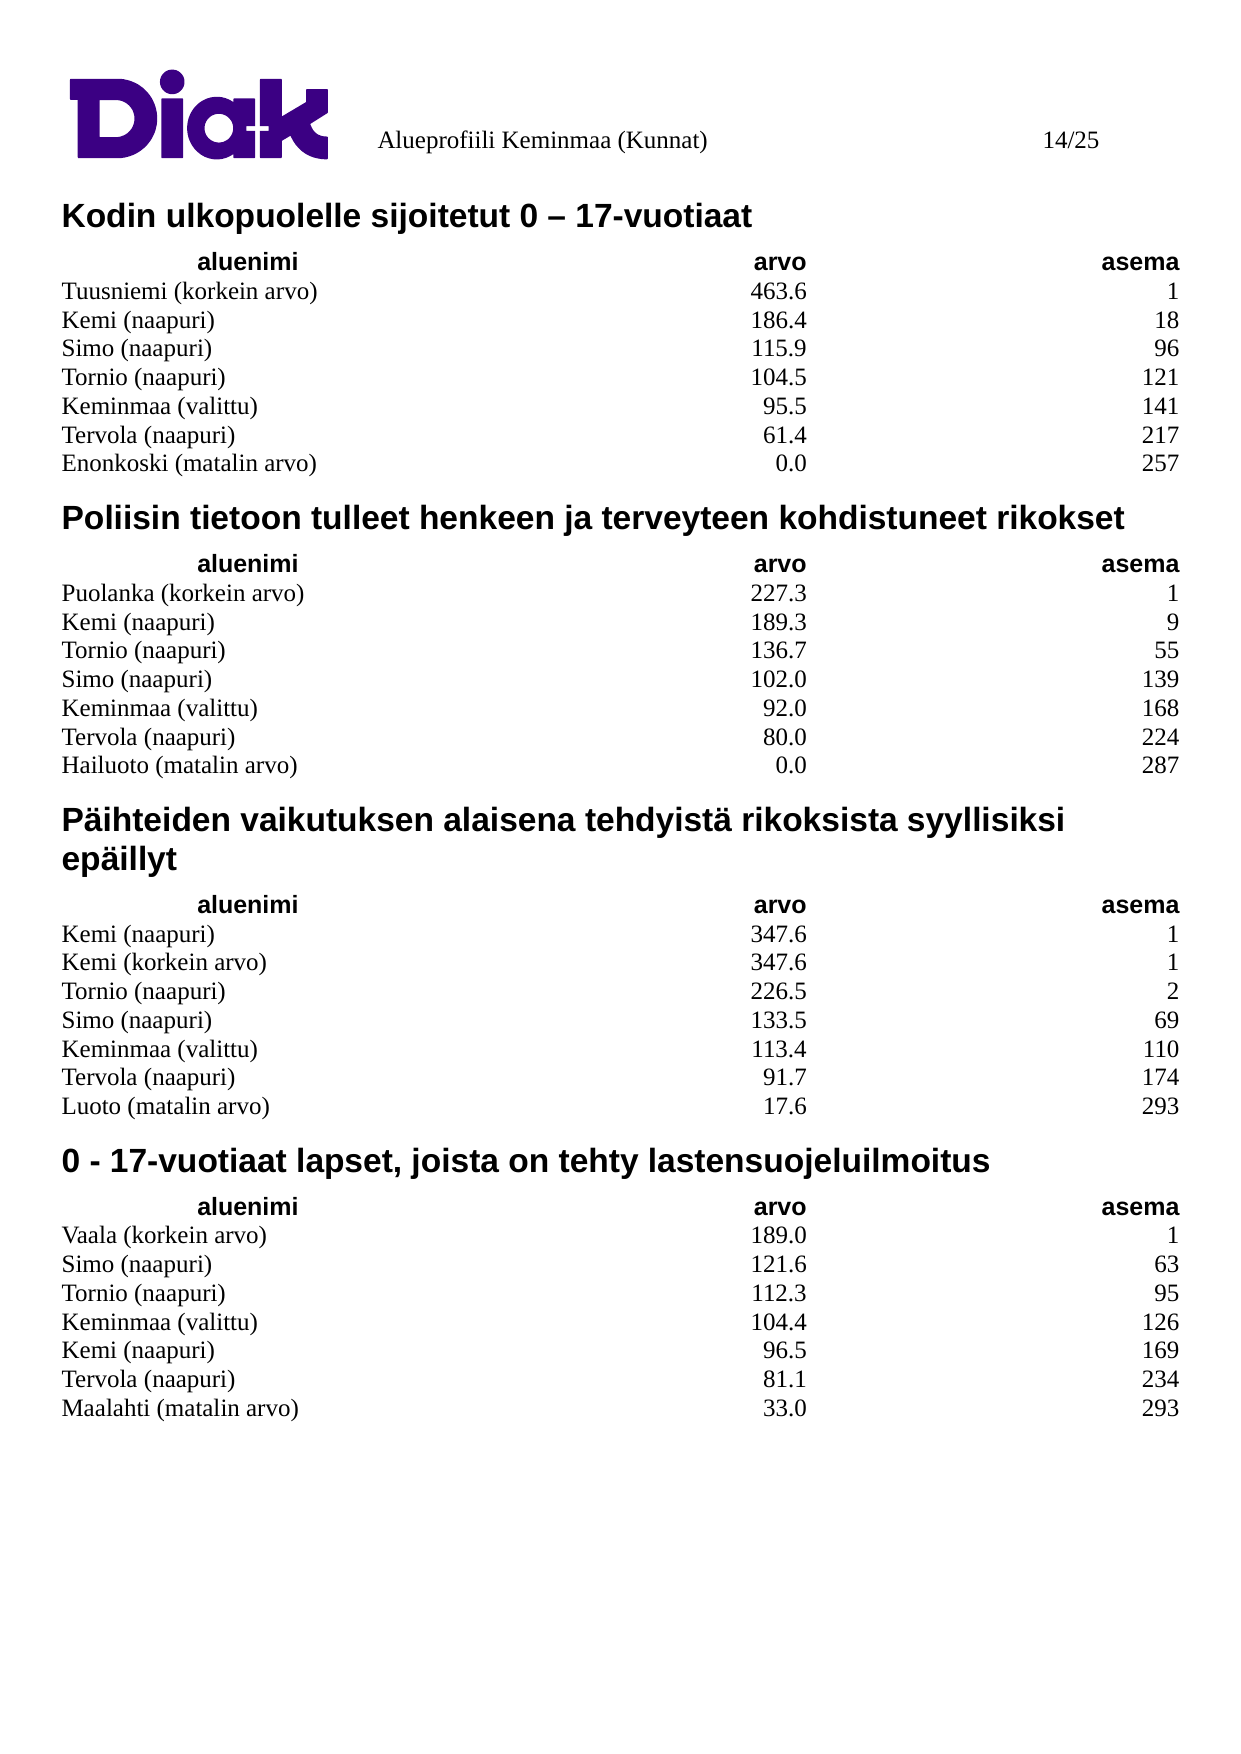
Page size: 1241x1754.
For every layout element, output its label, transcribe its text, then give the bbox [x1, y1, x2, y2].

table_header aluenimi [61, 247, 434, 276]
table_cell 55 [806, 636, 1179, 664]
table_cell 174 [806, 1063, 1179, 1091]
table_cell Luoto (matalin arvo) [61, 1091, 434, 1120]
table_cell Simo (naapuri) [61, 1249, 434, 1278]
table_cell 169 [806, 1336, 1179, 1364]
table_cell 81.1 [434, 1364, 806, 1393]
table_cell 1 [806, 1221, 1179, 1249]
table_cell 95.5 [434, 391, 806, 420]
table_cell Maalahti (matalin arvo) [61, 1393, 434, 1422]
table_cell 1 [806, 578, 1179, 607]
table_cell Kemi (naapuri) [61, 1336, 434, 1364]
table_cell Keminmaa (valittu) [61, 1034, 434, 1062]
table_cell Keminmaa (valittu) [61, 693, 434, 722]
table_cell Kemi (naapuri) [61, 919, 434, 947]
table_header asema [806, 247, 1179, 276]
table_cell 133.5 [434, 1005, 806, 1034]
table_cell 189.3 [434, 607, 806, 636]
table_cell 17.6 [434, 1091, 806, 1120]
table_cell 234 [806, 1364, 1179, 1393]
table_header arvo [434, 247, 806, 276]
table_cell Keminmaa (valittu) [61, 1307, 434, 1336]
table_cell 189.0 [434, 1221, 806, 1249]
table_cell 104.5 [434, 362, 806, 391]
table_cell 257 [806, 449, 1179, 477]
table_cell 33.0 [434, 1393, 806, 1422]
subtitle 0 - 17-vuotiaat lapset, joista on tehty lastensuojeluilmoitus [61, 1141, 1179, 1179]
table_header arvo [434, 890, 806, 919]
subtitle Poliisin tietoon tulleet henkeen ja terveyteen kohdistuneet rikokset [61, 498, 1179, 537]
table_cell Puolanka (korkein arvo) [61, 578, 434, 607]
table_cell Simo (naapuri) [61, 334, 434, 362]
table_cell 102.0 [434, 664, 806, 693]
table_cell Simo (naapuri) [61, 664, 434, 693]
table_cell 347.6 [434, 919, 806, 947]
table_cell Tervola (naapuri) [61, 722, 434, 751]
table_cell 61.4 [434, 420, 806, 448]
table_header arvo [434, 1192, 806, 1221]
table_cell 0.0 [434, 751, 806, 779]
subtitle Päihteiden vaikutuksen alaisena tehdyistä rikoksista syyllisiksi epäillyt [61, 800, 1179, 877]
table_cell 18 [806, 305, 1179, 333]
table_cell Simo (naapuri) [61, 1005, 434, 1034]
table_cell 1 [806, 276, 1179, 305]
table_cell Tervola (naapuri) [61, 1364, 434, 1393]
table_cell Kemi (korkein arvo) [61, 948, 434, 976]
table_cell 168 [806, 693, 1179, 722]
table_cell 96.5 [434, 1336, 806, 1364]
table_cell 121 [806, 362, 1179, 391]
table_cell Tornio (naapuri) [61, 636, 434, 664]
table_cell 293 [806, 1393, 1179, 1422]
table_cell 287 [806, 751, 1179, 779]
table_cell 226.5 [434, 976, 806, 1005]
table_cell 112.3 [434, 1278, 806, 1307]
table_cell Enonkoski (matalin arvo) [61, 449, 434, 477]
table_cell Tornio (naapuri) [61, 362, 434, 391]
table_cell 96 [806, 334, 1179, 362]
table_cell 69 [806, 1005, 1179, 1034]
table_cell 9 [806, 607, 1179, 636]
table_cell Kemi (naapuri) [61, 305, 434, 333]
table_cell Hailuoto (matalin arvo) [61, 751, 434, 779]
table_cell 63 [806, 1249, 1179, 1278]
table_cell 115.9 [434, 334, 806, 362]
table_cell 126 [806, 1307, 1179, 1336]
table_cell 293 [806, 1091, 1179, 1120]
table_cell 113.4 [434, 1034, 806, 1062]
table_cell 139 [806, 664, 1179, 693]
table_cell 463.6 [434, 276, 806, 305]
table_cell 110 [806, 1034, 1179, 1062]
table_cell 104.4 [434, 1307, 806, 1336]
table_cell 186.4 [434, 305, 806, 333]
table_cell 224 [806, 722, 1179, 751]
table_cell 121.6 [434, 1249, 806, 1278]
table_cell 347.6 [434, 948, 806, 976]
table_cell 1 [806, 919, 1179, 947]
table_cell 2 [806, 976, 1179, 1005]
table_cell Tuusniemi (korkein arvo) [61, 276, 434, 305]
table_cell 92.0 [434, 693, 806, 722]
table_header aluenimi [61, 549, 434, 578]
table_cell 95 [806, 1278, 1179, 1307]
subtitle Kodin ulkopuolelle sijoitetut 0 – 17-vuotiaat [61, 196, 1179, 235]
table_cell 91.7 [434, 1063, 806, 1091]
table_cell 217 [806, 420, 1179, 448]
table_cell Vaala (korkein arvo) [61, 1221, 434, 1249]
table_cell 136.7 [434, 636, 806, 664]
table_cell Kemi (naapuri) [61, 607, 434, 636]
table_cell Keminmaa (valittu) [61, 391, 434, 420]
table_cell Tornio (naapuri) [61, 1278, 434, 1307]
table_cell 0.0 [434, 449, 806, 477]
table_header aluenimi [61, 890, 434, 919]
table_cell 1 [806, 948, 1179, 976]
table_header asema [806, 549, 1179, 578]
table_header asema [806, 890, 1179, 919]
table_cell Tornio (naapuri) [61, 976, 434, 1005]
table_cell Tervola (naapuri) [61, 420, 434, 448]
table_cell 227.3 [434, 578, 806, 607]
table_header aluenimi [61, 1192, 434, 1221]
table_header asema [806, 1192, 1179, 1221]
table_cell 141 [806, 391, 1179, 420]
table_header arvo [434, 549, 806, 578]
table_cell 80.0 [434, 722, 806, 751]
table_cell Tervola (naapuri) [61, 1063, 434, 1091]
